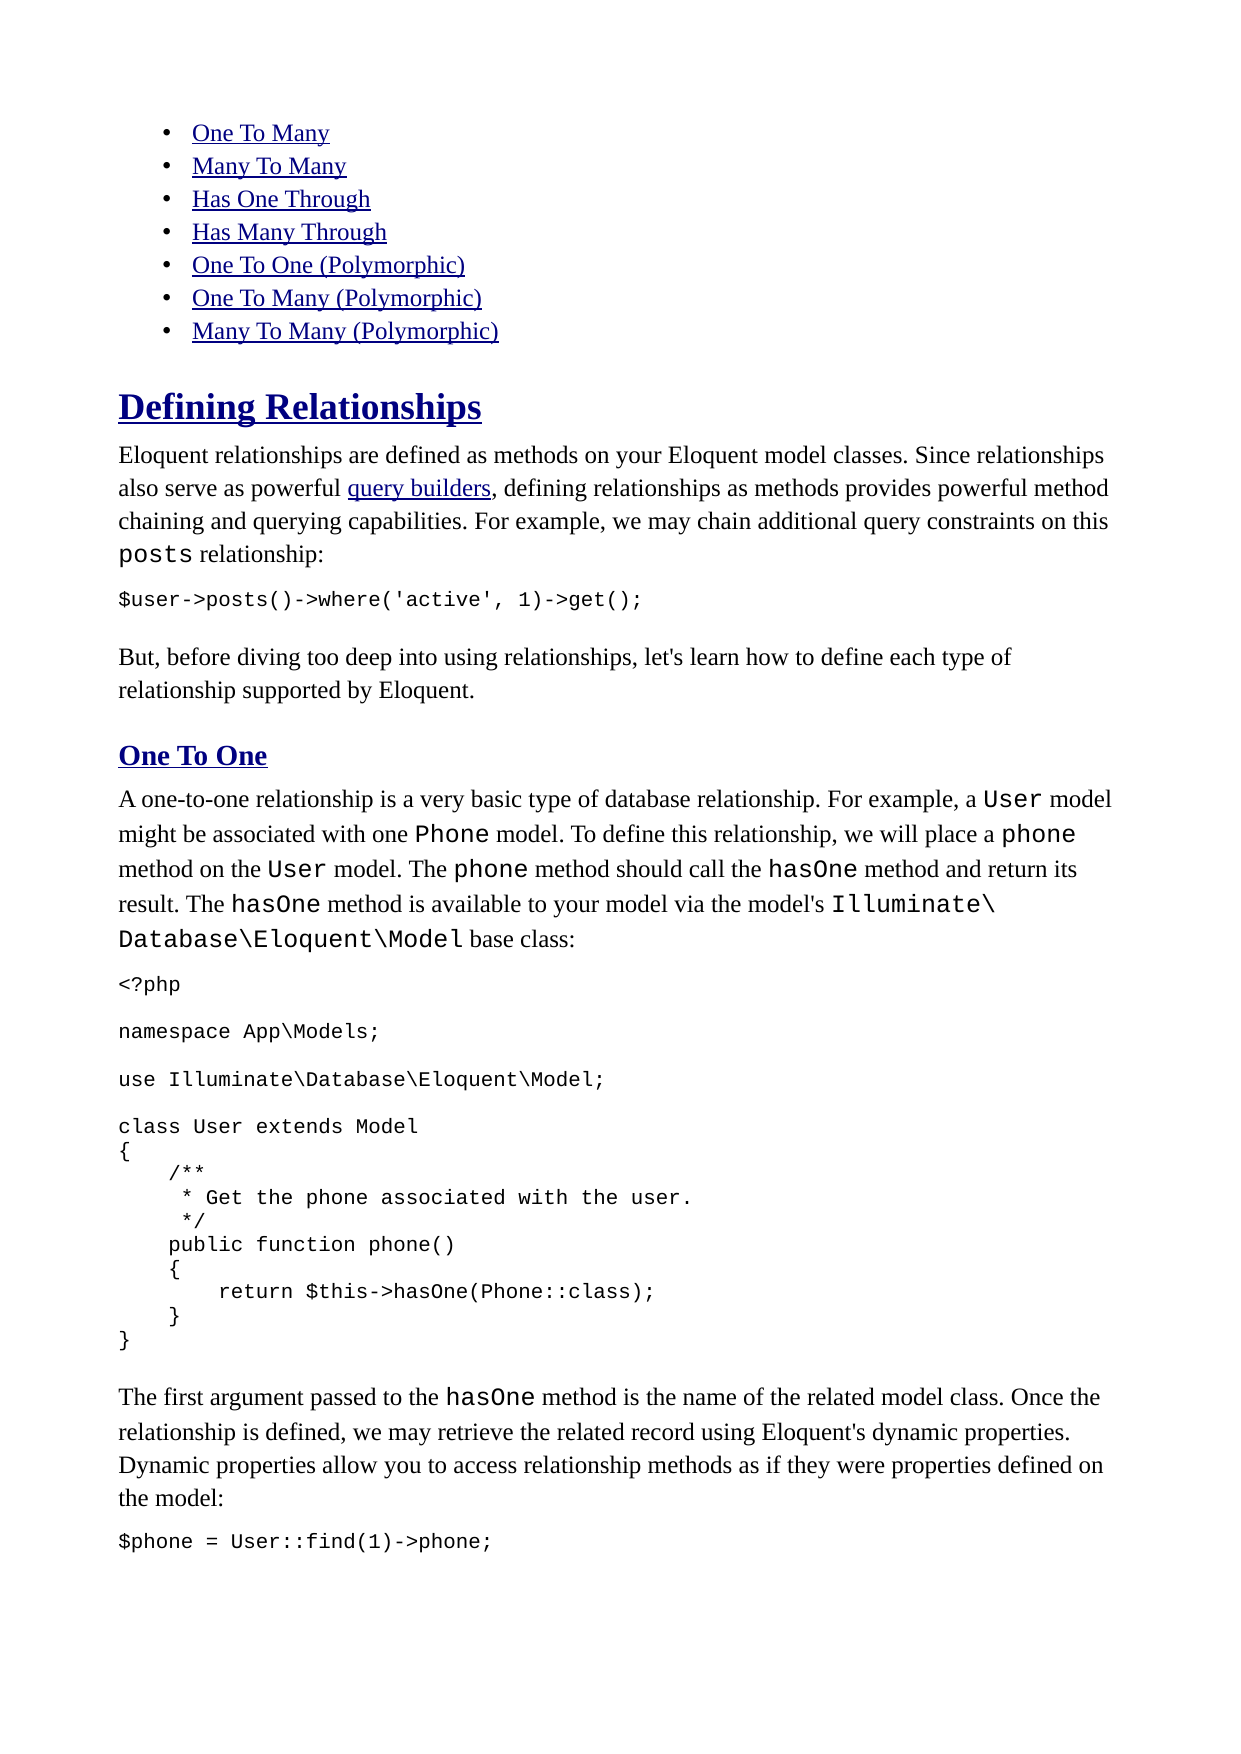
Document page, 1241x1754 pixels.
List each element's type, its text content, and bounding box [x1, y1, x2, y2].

list One To Many (Polymorphic) [162, 283, 1122, 312]
list Has One Through [162, 184, 1122, 213]
text } [118, 1329, 1122, 1352]
text The first argument passed to the hasOne method is the name of the related model class. Once the relationship is defined, we may retrieve the related record using Eloquent's dynamic properties. Dynamic properties allow you to access relationship methods as if they were properties defined on the model: [118, 1382, 1122, 1512]
text But, before diving too deep into using relationships, let's learn how to define each type of relationship supported by Eloquent. [118, 642, 1122, 704]
list Many To Many [162, 151, 1122, 180]
text use Illuminate\Database\Eloquent\Model; [118, 1069, 1122, 1092]
text $phone = User::find(1)->phone; [118, 1531, 1122, 1554]
text { [118, 1140, 1122, 1163]
text $user->posts()->where('active', 1)->get(); [118, 589, 1122, 613]
text { [118, 1258, 1122, 1282]
text class User extends Model [118, 1116, 1122, 1140]
text public function phone() [118, 1234, 1122, 1258]
subtitle Defining Relationships [118, 385, 1122, 428]
text <?php [118, 974, 1122, 998]
list One To Many [162, 118, 1122, 147]
text */ [118, 1211, 1122, 1234]
list Many To Many (Polymorphic) [162, 316, 1122, 345]
text return $this->hasOne(Phone::class); [118, 1282, 1122, 1305]
text * Get the phone associated with the user. [118, 1187, 1122, 1211]
text Eloquent relationships are defined as methods on your Eloquent model classes. Since relationships also serve as powerful query builders, defining relationships as methods provides powerful method chaining and querying capabilities. For example, we may chain additional query constraints on this posts relationship: [118, 440, 1122, 570]
list One To One (Polymorphic) [162, 250, 1122, 279]
list Has Many Through [162, 217, 1122, 246]
text A one-to-one relationship is a very basic type of database relationship. For example, a User model might be associated with one Phone model. To define this relationship, we will place a phone method on the User model. The phone method should call the hasOne method and return its result. The hasOne method is available to your model via the model's Illuminate\Database\Eloquent\Model base class: [118, 784, 1122, 955]
text /** [118, 1163, 1122, 1187]
text } [118, 1305, 1122, 1329]
text namespace App\Models; [118, 1021, 1122, 1045]
subtitle One To One [118, 738, 1122, 771]
